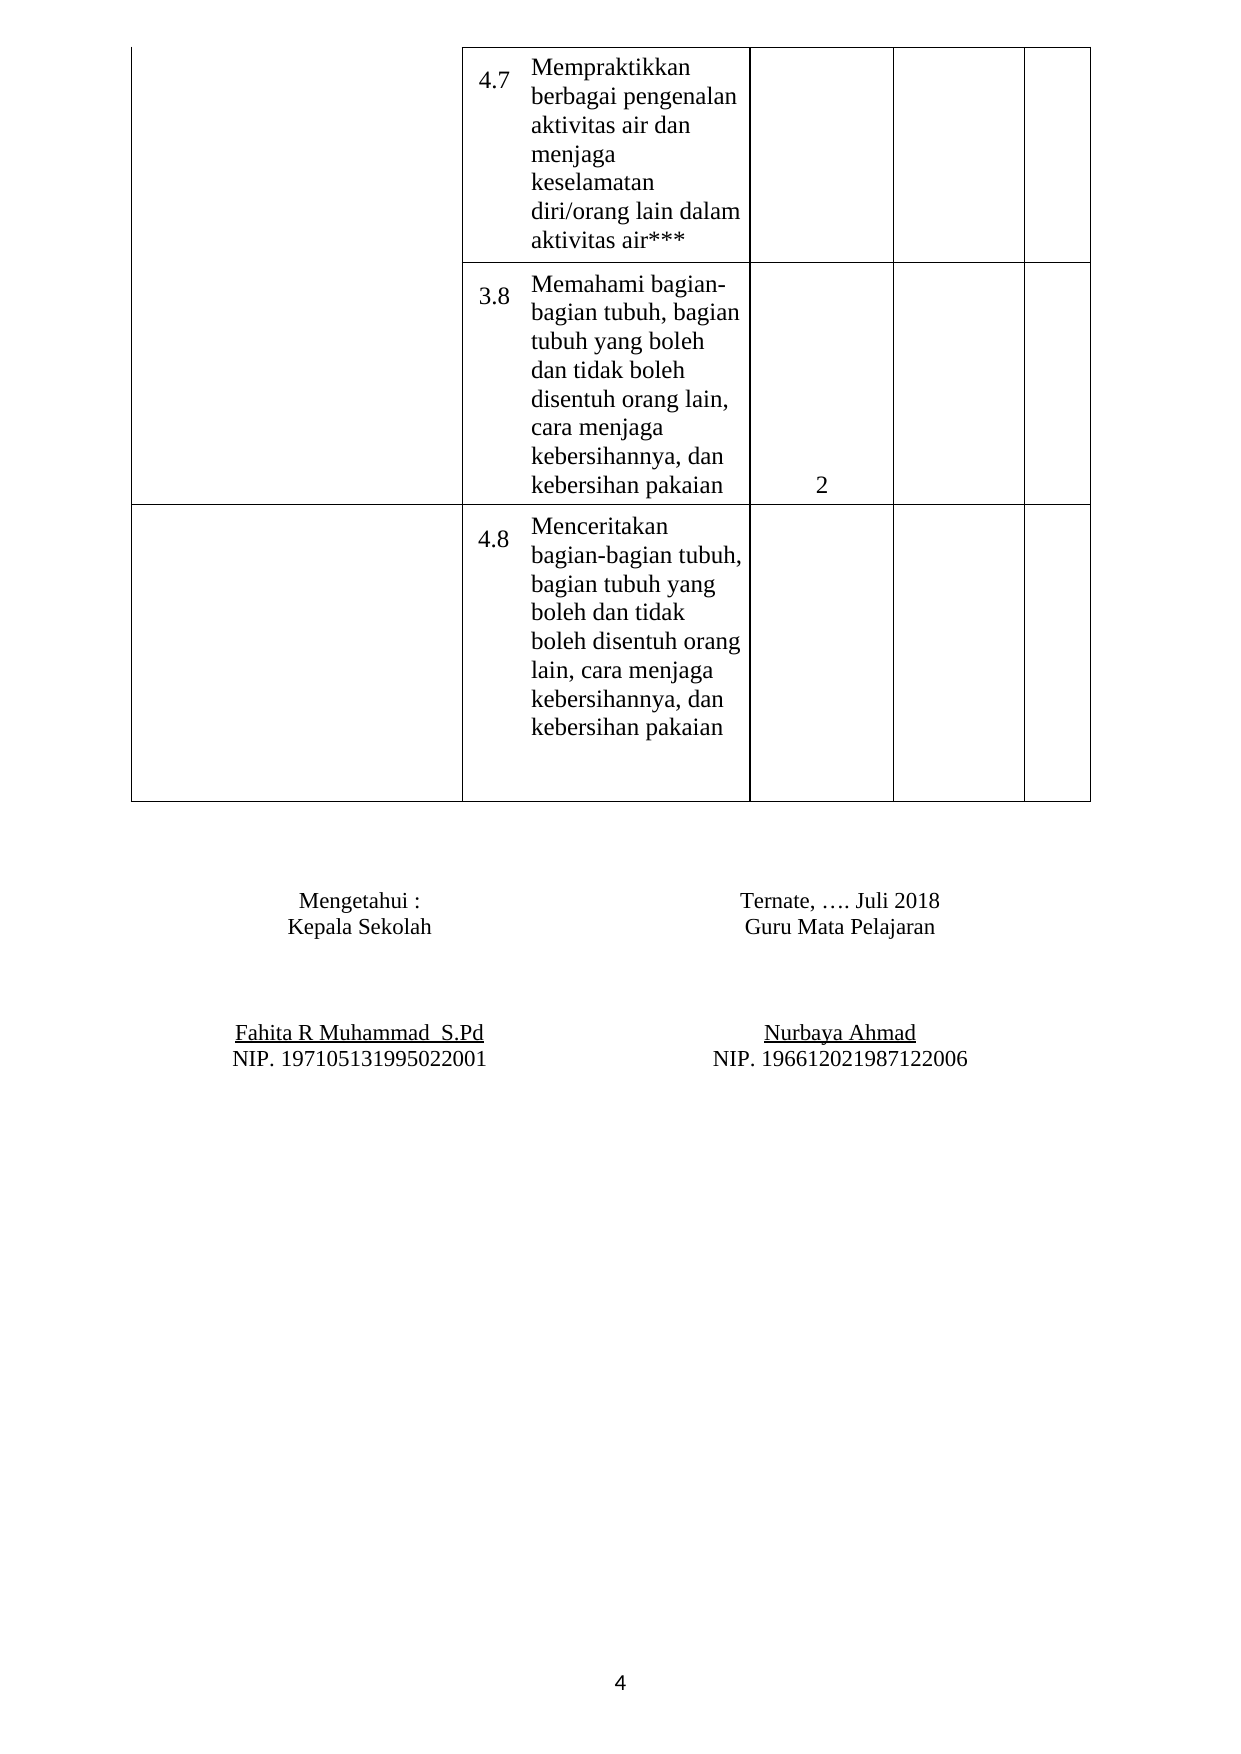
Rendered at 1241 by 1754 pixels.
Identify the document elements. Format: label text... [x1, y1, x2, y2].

table_cell 4.7 [463, 48, 525, 262]
table_cell [894, 48, 1024, 262]
table_cell [751, 505, 893, 801]
table_cell Menceritakan bagian-bagian tubuh, bagian tubuh yang boleh dan tidak boleh disentuh orang lain, cara menjaga kebersihannya, dan kebersihan pakaian [525, 505, 749, 801]
table_cell Mempraktikkan berbagai pengenalan aktivitas air dan menjaga keselamatan diri/orang lain dalam aktivitas air*** [525, 48, 749, 262]
table_header Mengetahui : Kepala Sekolah Fahita R Muhammad S.Pd NIP. 197105131995022001 [130, 887, 589, 1071]
table_cell [1025, 48, 1090, 262]
table_cell [894, 263, 1024, 504]
table_cell [894, 505, 1024, 801]
table_cell Memahami bagian-bagian tubuh, bagian tubuh yang boleh dan tidak boleh disentuh orang lain, cara menjaga kebersihannya, dan kebersihan pakaian [525, 263, 749, 504]
table_cell 4.8 [463, 505, 525, 801]
table_cell 2 [751, 263, 893, 504]
table_cell [167, 262, 462, 504]
table_cell [132, 505, 167, 801]
table_cell [132, 262, 167, 504]
table_cell [132, 47, 167, 262]
table_header Ternate, …. Juli 2018 Guru Mata Pelajaran Nurbaya Ahmad NIP. 196612021987122006 [589, 887, 1091, 1071]
table_cell [751, 48, 893, 262]
table_cell [167, 47, 462, 262]
table_cell [1025, 263, 1090, 504]
table_cell [1025, 505, 1090, 801]
table_cell [167, 505, 462, 801]
table_cell 3.8 [463, 263, 525, 504]
